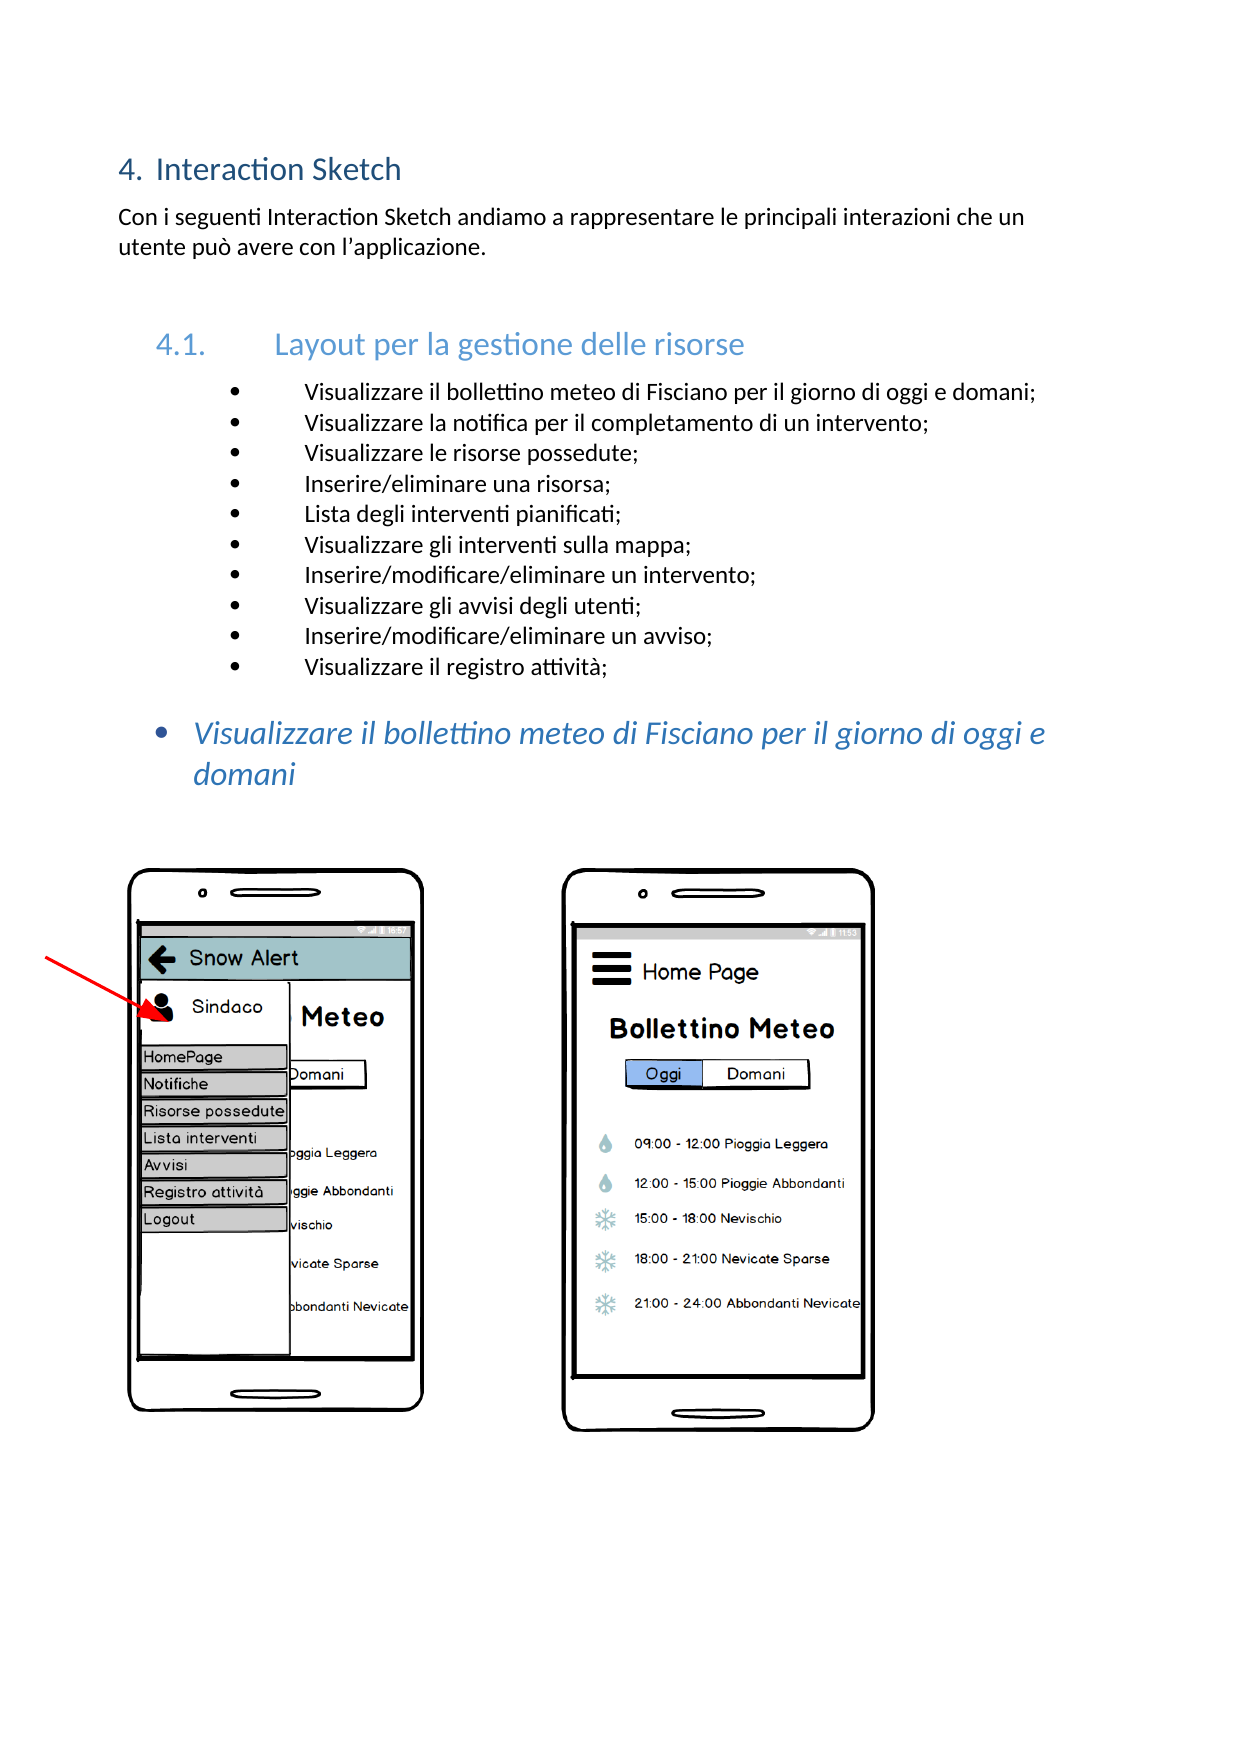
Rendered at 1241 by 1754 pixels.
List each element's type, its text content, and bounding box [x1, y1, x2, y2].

list Visualizzare gli avvisi degli utenti; [231, 590, 1122, 620]
list Inserire/eliminare una risorsa; [231, 468, 1122, 498]
list Interaction Sketch [118, 148, 1122, 188]
list Inserire/modificare/eliminare un intervento; [231, 559, 1122, 590]
text utente può avere con l’applicazione. [118, 231, 1122, 262]
list Visualizzare la notifica per il completamento di un intervento; [231, 407, 1122, 437]
list Visualizzare il registro attività; [231, 651, 1122, 681]
list Visualizzare le risorse possedute; [231, 437, 1122, 468]
list Visualizzare il bollettino meteo di Fisciano per il giorno di oggi e domani [156, 712, 1122, 793]
list Visualizzare il bollettino meteo di Fisciano per il giorno di oggi e domani; [231, 376, 1122, 407]
list Inserire/modificare/eliminare un avviso; [231, 620, 1122, 651]
list Lista degli interventi pianificati; [231, 498, 1122, 529]
text Con i seguenti Interaction Sketch andiamo a rappresentare le principali interazioni che un [118, 201, 1122, 231]
list Visualizzare gli interventi sulla mappa; [231, 529, 1122, 559]
list Layout per la gestione delle risorse [156, 323, 1122, 364]
